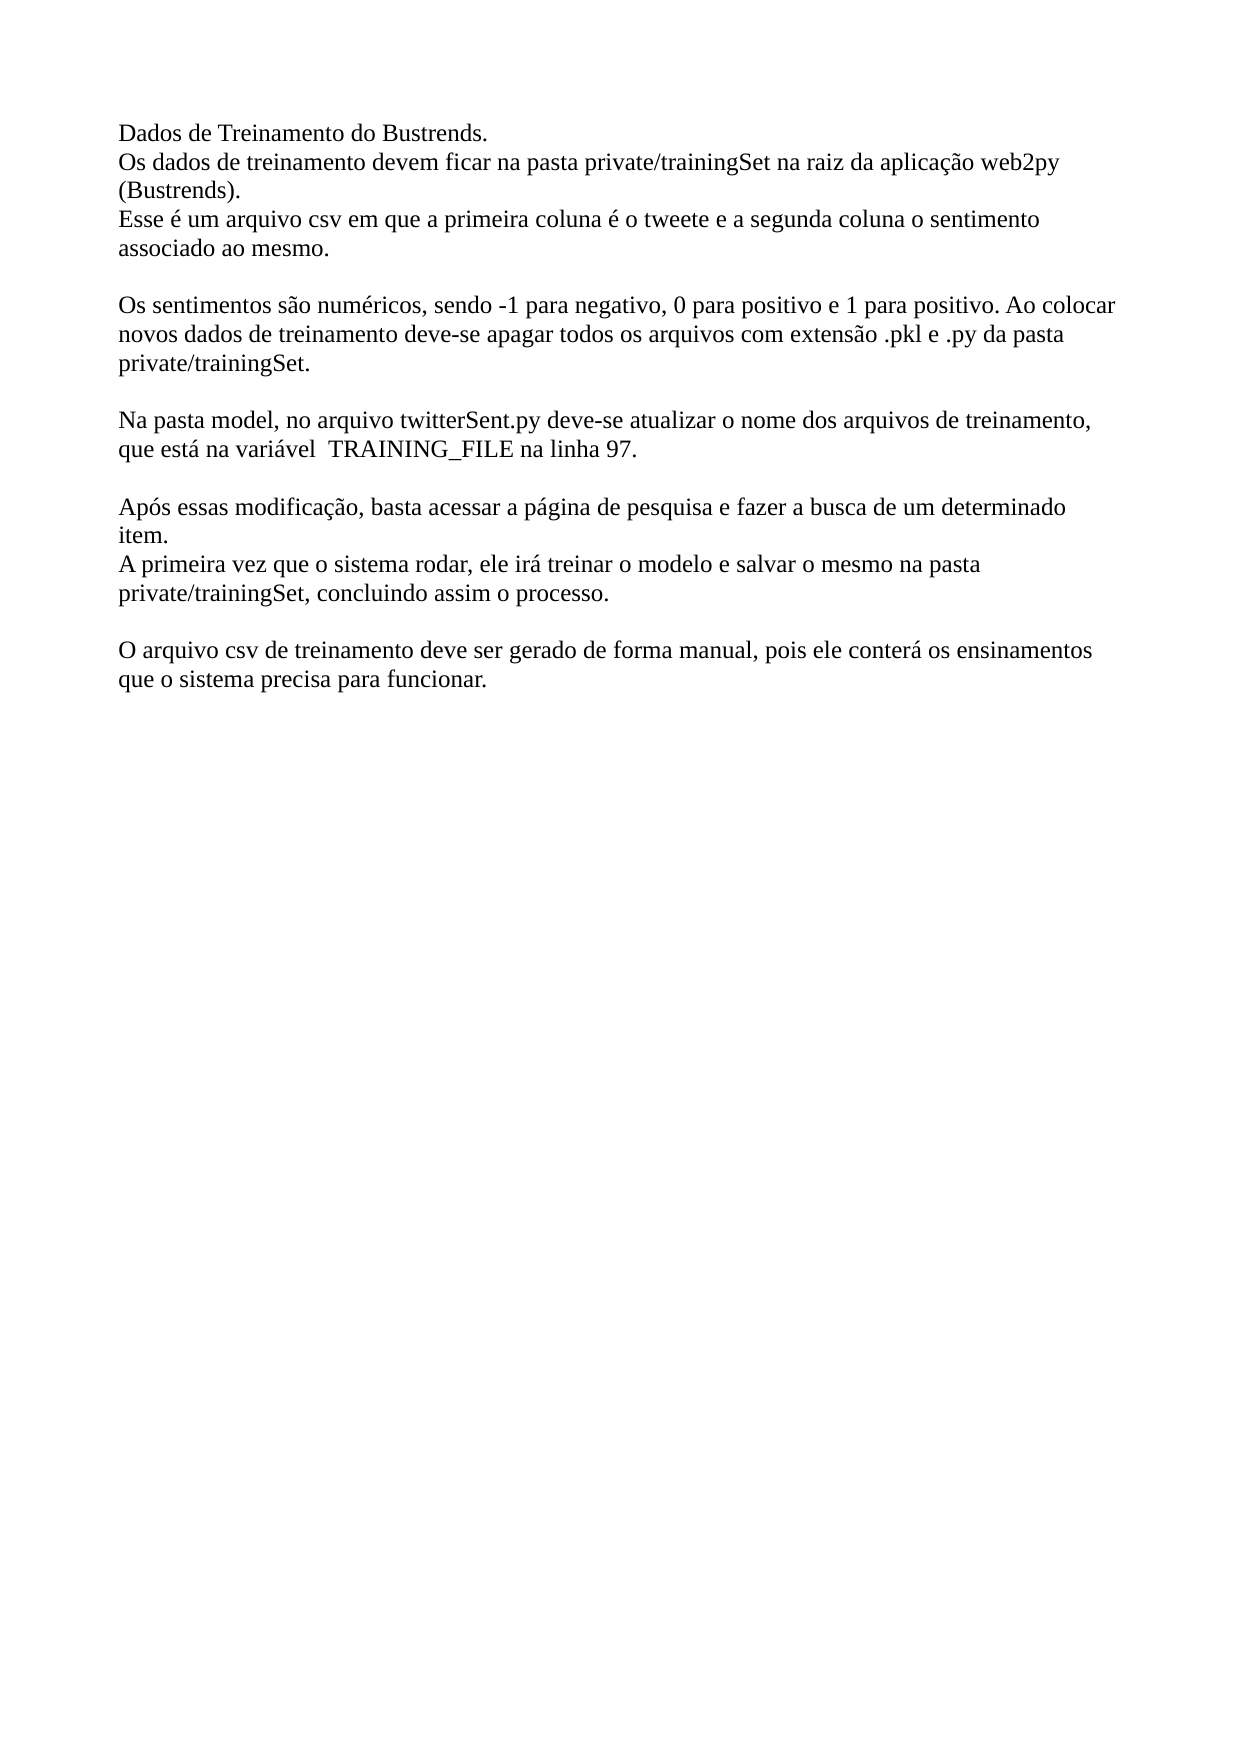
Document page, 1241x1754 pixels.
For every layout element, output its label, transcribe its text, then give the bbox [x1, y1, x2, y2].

text Dados de Treinamento do Bustrends. [118, 118, 1122, 147]
text Os sentimentos são numéricos, sendo -1 para negativo, 0 para positivo e 1 para positivo. Ao colocar novos dados de treinamento deve-se apagar todos os arquivos com extensão .pkl e .py da pasta private/trainingSet. [118, 291, 1122, 377]
text O arquivo csv de treinamento deve ser gerado de forma manual, pois ele conterá os ensinamentos que o sistema precisa para funcionar. [118, 636, 1122, 693]
text Esse é um arquivo csv em que a primeira coluna é o tweete e a segunda coluna o sentimento associado ao mesmo. [118, 204, 1122, 262]
text A primeira vez que o sistema rodar, ele irá treinar o modelo e salvar o mesmo na pasta private/trainingSet, concluindo assim o processo. [118, 549, 1122, 607]
text Os dados de treinamento devem ficar na pasta private/trainingSet na raiz da aplicação web2py (Bustrends). [118, 147, 1122, 204]
text Após essas modificação, basta acessar a página de pesquisa e fazer a busca de um determinado item. [118, 492, 1122, 549]
text Na pasta model, no arquivo twitterSent.py deve-se atualizar o nome dos arquivos de treinamento, que está na variável TRAINING_FILE na linha 97. [118, 406, 1122, 463]
